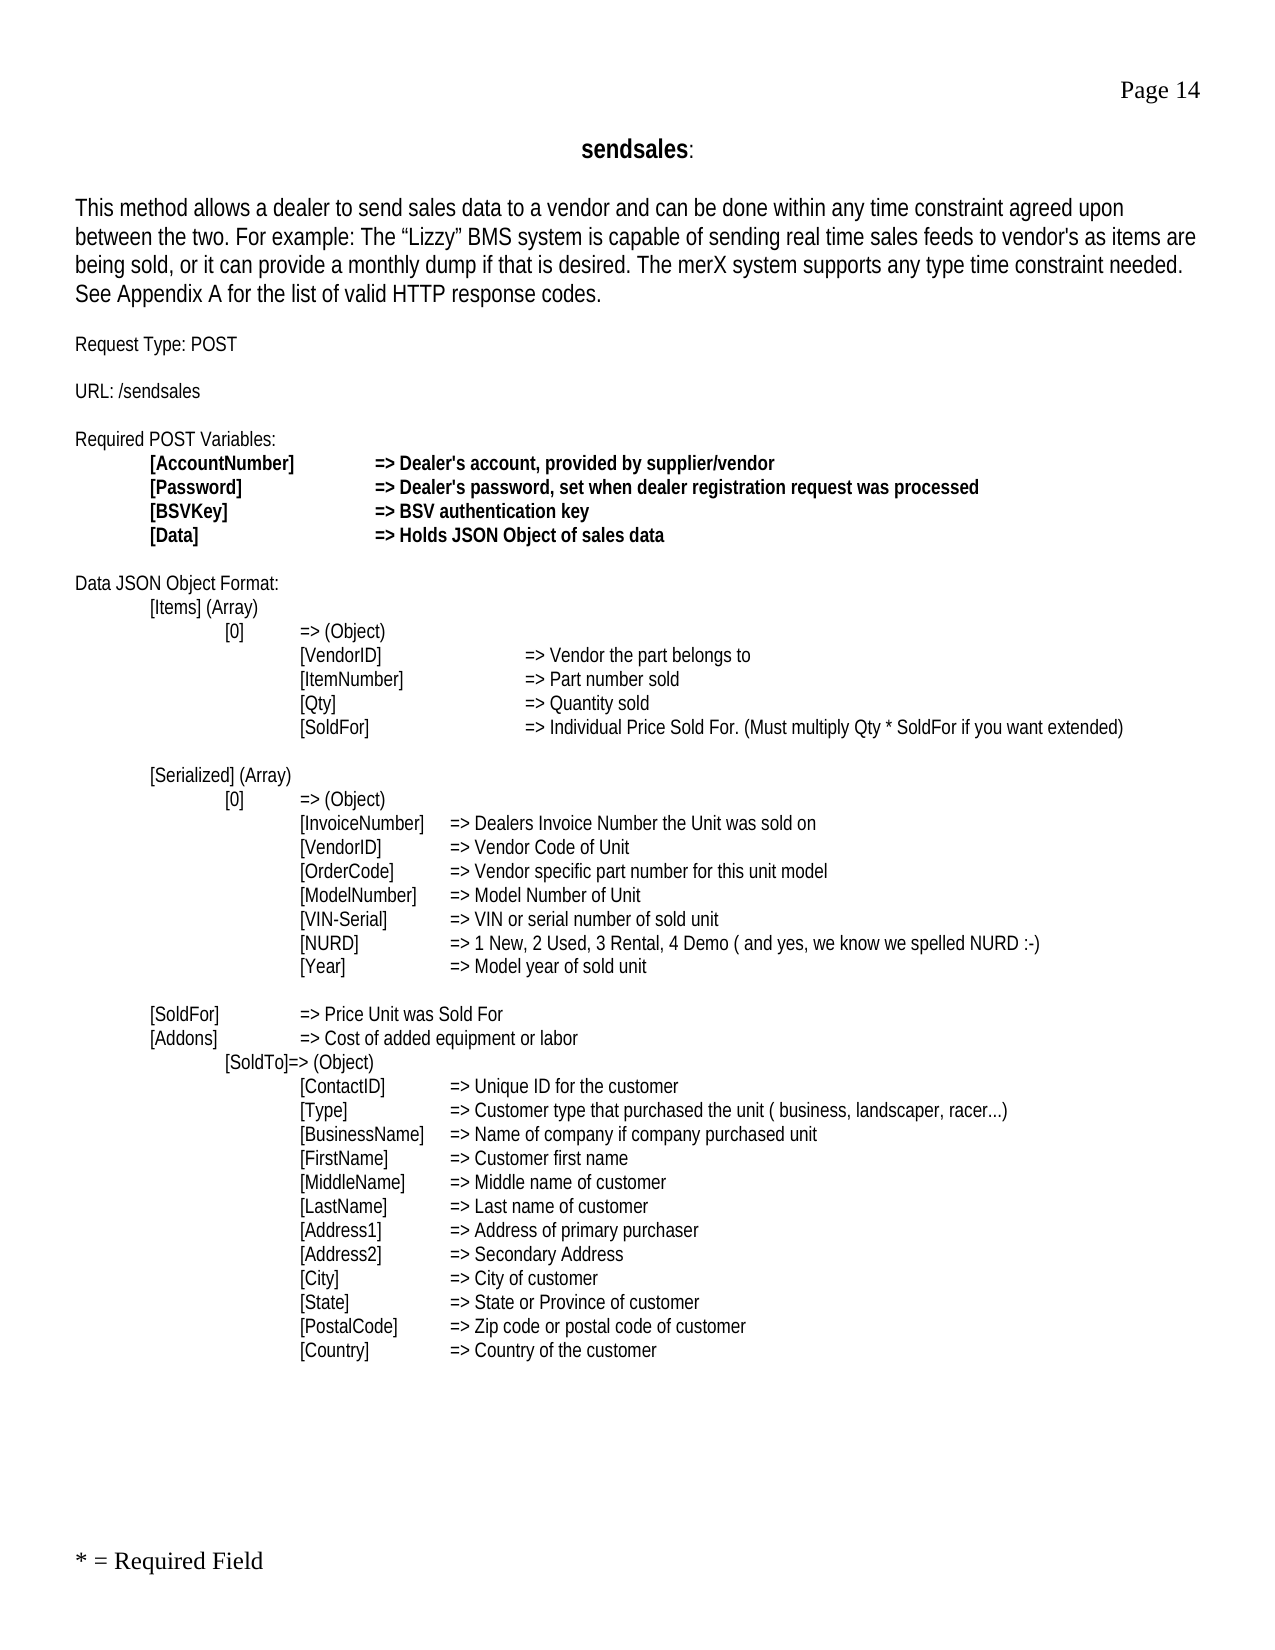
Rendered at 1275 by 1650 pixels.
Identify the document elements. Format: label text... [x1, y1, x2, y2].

text Required POST Variables: [75, 427, 1200, 451]
text [City] => City of customer [75, 1266, 1200, 1290]
text [Year] => Model year of sold unit [75, 954, 1200, 978]
text This method allows a dealer to send sales data to a vendor and can be done within any time constraint agreed upon between the two. For example: The “Lizzy” BMS system is capable of sending real time sales feeds to vendor's as items are being sold, or it can provide a monthly dump if that is desired. The merX system supports any type time constraint needed. See Appendix A for the list of valid HTTP response codes. [75, 193, 1200, 307]
text [LastName] => Last name of customer [75, 1194, 1200, 1218]
text [InvoiceNumber] => Dealers Invoice Number the Unit was sold on [75, 811, 1200, 834]
text [State] => State or Province of customer [75, 1290, 1200, 1314]
text [SoldFor] => Individual Price Sold For. (Must multiply Qty * SoldFor if you want extended) [75, 715, 1200, 739]
text [Country] => Country of the customer [75, 1338, 1200, 1362]
text [Address1] => Address of primary purchaser [75, 1218, 1200, 1242]
text [PostalCode] => Zip code or postal code of customer [75, 1314, 1200, 1338]
text [ItemNumber] => Part number sold [75, 667, 1200, 691]
text [MiddleName] => Middle name of customer [75, 1170, 1200, 1194]
text [BusinessName] => Name of company if company purchased unit [75, 1122, 1200, 1146]
text [VIN-Serial] => VIN or serial number of sold unit [75, 906, 1200, 930]
text [SoldFor] => Price Unit was Sold For [75, 1002, 1200, 1026]
text [OrderCode] => Vendor specific part number for this unit model [75, 858, 1200, 882]
text [Data] => Holds JSON Object of sales data [75, 523, 1200, 547]
text [ContactID] => Unique ID for the customer [75, 1074, 1200, 1098]
text [VendorID] => Vendor Code of Unit [75, 834, 1200, 858]
text [0] => (Object) [75, 619, 1200, 643]
text [0] => (Object) [75, 787, 1200, 811]
text [ModelNumber] => Model Number of Unit [75, 882, 1200, 906]
text [NURD] => 1 New, 2 Used, 3 Rental, 4 Demo ( and yes, we know we spelled NURD :-) [75, 930, 1200, 954]
text [SoldTo]=> (Object) [75, 1050, 1200, 1074]
text [Address2] => Secondary Address [75, 1242, 1200, 1266]
text [Type] => Customer type that purchased the unit ( business, landscaper, racer...) [75, 1098, 1200, 1122]
text [Qty] => Quantity sold [75, 691, 1200, 715]
text [VendorID] => Vendor the part belongs to [75, 643, 1200, 667]
text sendsales: [75, 133, 1200, 164]
text [Serialized] (Array) [75, 763, 1200, 787]
text [Addons] => Cost of added equipment or labor [75, 1026, 1200, 1050]
text Request Type: POST [75, 331, 1200, 355]
text [BSVKey] => BSV authentication key [75, 499, 1200, 523]
text URL: /sendsales [75, 379, 1200, 403]
text [Password] => Dealer's password, set when dealer registration request was processed [75, 475, 1200, 499]
text Data JSON Object Format: [75, 571, 1200, 595]
text [FirstName] => Customer first name [75, 1146, 1200, 1170]
text [Items] (Array) [75, 595, 1200, 619]
text [AccountNumber] => Dealer's account, provided by supplier/vendor [75, 451, 1200, 475]
